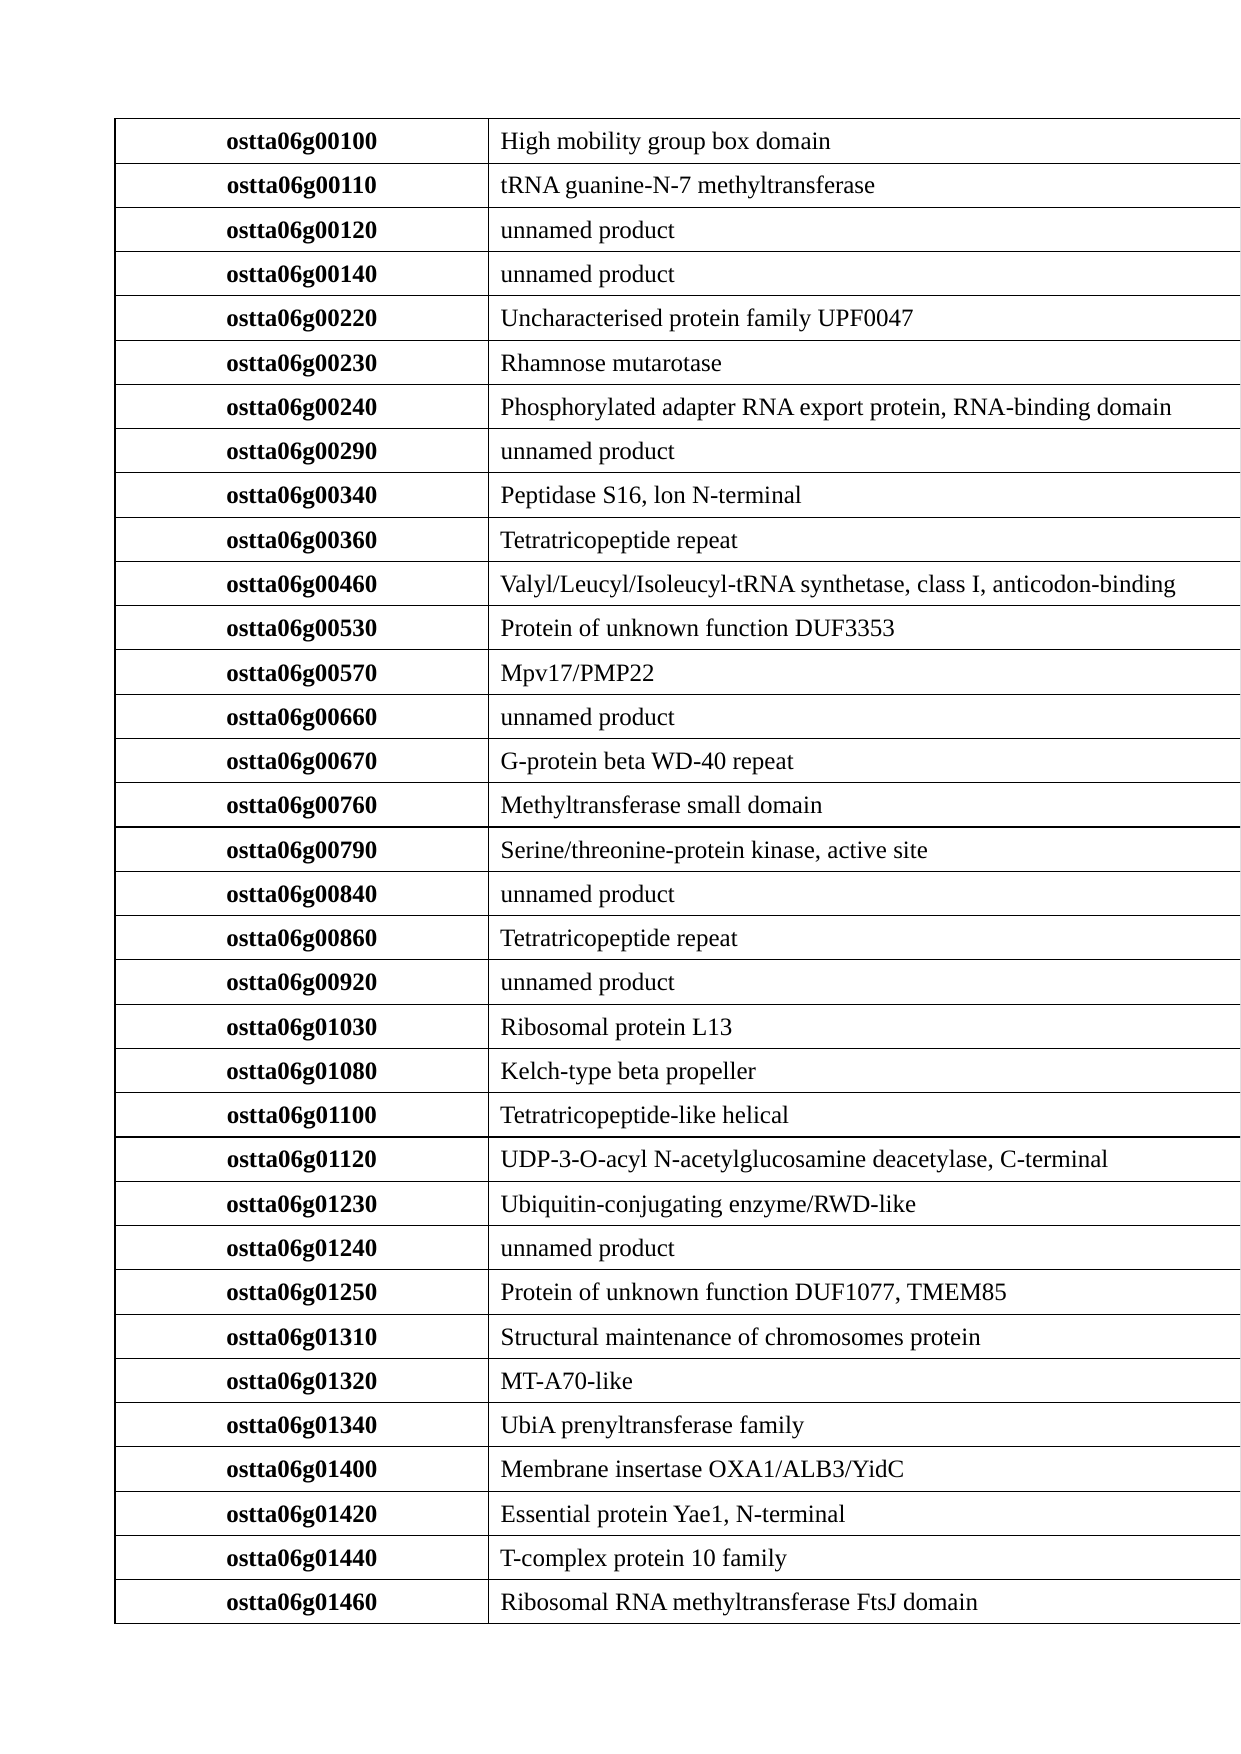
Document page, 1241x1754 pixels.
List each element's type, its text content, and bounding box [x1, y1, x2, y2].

table_cell ostta06g01460 [116, 1580, 488, 1623]
table_cell Peptidase S16, lon N-terminal [489, 473, 1240, 517]
table_cell Ribosomal RNA methyltransferase FtsJ domain [489, 1580, 1240, 1623]
table_cell ostta06g00660 [116, 695, 488, 738]
table_cell UbiA prenyltransferase family [489, 1403, 1240, 1446]
table_cell High mobility group box domain [489, 119, 1240, 162]
table_cell Structural maintenance of chromosomes protein [489, 1315, 1240, 1358]
table_cell ostta06g00240 [116, 385, 488, 428]
table_cell Tetratricopeptide repeat [489, 916, 1240, 959]
table_cell unnamed product [489, 960, 1240, 1003]
table_cell T-complex protein 10 family [489, 1536, 1240, 1579]
table_cell unnamed product [489, 252, 1240, 295]
table_cell tRNA guanine-N-7 methyltransferase [489, 164, 1240, 207]
table_cell unnamed product [489, 208, 1240, 251]
table_cell ostta06g00140 [116, 252, 488, 295]
table_cell ostta06g01230 [116, 1182, 488, 1225]
table_cell Ribosomal protein L13 [489, 1005, 1240, 1048]
table_cell Ubiquitin-conjugating enzyme/RWD-like [489, 1182, 1240, 1225]
table_cell Uncharacterised protein family UPF0047 [489, 296, 1240, 339]
table_cell ostta06g01100 [116, 1093, 488, 1136]
table_cell G-protein beta WD-40 repeat [489, 739, 1240, 782]
table_cell ostta06g00760 [116, 783, 488, 826]
table_cell Kelch-type beta propeller [489, 1049, 1240, 1092]
table_cell ostta06g00860 [116, 916, 488, 959]
table_cell ostta06g00920 [116, 960, 488, 1003]
table_cell Rhamnose mutarotase [489, 341, 1240, 384]
table_cell ostta06g01080 [116, 1049, 488, 1092]
table_cell ostta06g01400 [116, 1447, 488, 1491]
table_cell ostta06g00110 [116, 164, 488, 207]
table_cell ostta06g00340 [116, 473, 488, 517]
table_cell ostta06g01440 [116, 1536, 488, 1579]
table_cell Protein of unknown function DUF1077, TMEM85 [489, 1270, 1240, 1313]
table_cell Mpv17/PMP22 [489, 650, 1240, 694]
table_cell ostta06g00360 [116, 518, 488, 561]
table_cell ostta06g01240 [116, 1226, 488, 1269]
table_cell Tetratricopeptide-like helical [489, 1093, 1240, 1136]
table_cell Valyl/Leucyl/Isoleucyl-tRNA synthetase, class I, anticodon-binding [489, 562, 1240, 605]
table_cell unnamed product [489, 429, 1240, 472]
table_cell ostta06g00120 [116, 208, 488, 251]
table_cell Methyltransferase small domain [489, 783, 1240, 826]
table_cell Tetratricopeptide repeat [489, 518, 1240, 561]
table_cell Membrane insertase OXA1/ALB3/YidC [489, 1447, 1240, 1491]
table_cell ostta06g00840 [116, 872, 488, 915]
table_cell ostta06g00570 [116, 650, 488, 694]
table_cell ostta06g00230 [116, 341, 488, 384]
table_cell Essential protein Yae1, N-terminal [489, 1492, 1240, 1535]
table_cell ostta06g00100 [116, 119, 488, 162]
table_cell ostta06g00460 [116, 562, 488, 605]
table_cell ostta06g01250 [116, 1270, 488, 1313]
table_cell ostta06g01420 [116, 1492, 488, 1535]
table_cell ostta06g01030 [116, 1005, 488, 1048]
table_cell ostta06g01320 [116, 1359, 488, 1402]
table_cell Protein of unknown function DUF3353 [489, 606, 1240, 649]
table_cell unnamed product [489, 695, 1240, 738]
table_cell unnamed product [489, 872, 1240, 915]
table_cell ostta06g01120 [116, 1138, 488, 1181]
table_cell MT-A70-like [489, 1359, 1240, 1402]
table_cell ostta06g00670 [116, 739, 488, 782]
table_cell UDP-3-O-acyl N-acetylglucosamine deacetylase, C-terminal [489, 1138, 1240, 1181]
table_cell Phosphorylated adapter RNA export protein, RNA-binding domain [489, 385, 1240, 428]
table_cell ostta06g01340 [116, 1403, 488, 1446]
table_cell ostta06g00220 [116, 296, 488, 339]
table_cell ostta06g00290 [116, 429, 488, 472]
table_cell ostta06g00530 [116, 606, 488, 649]
table_cell ostta06g01310 [116, 1315, 488, 1358]
table_cell Serine/threonine-protein kinase, active site [489, 828, 1240, 871]
table_cell ostta06g00790 [116, 828, 488, 871]
table_cell unnamed product [489, 1226, 1240, 1269]
